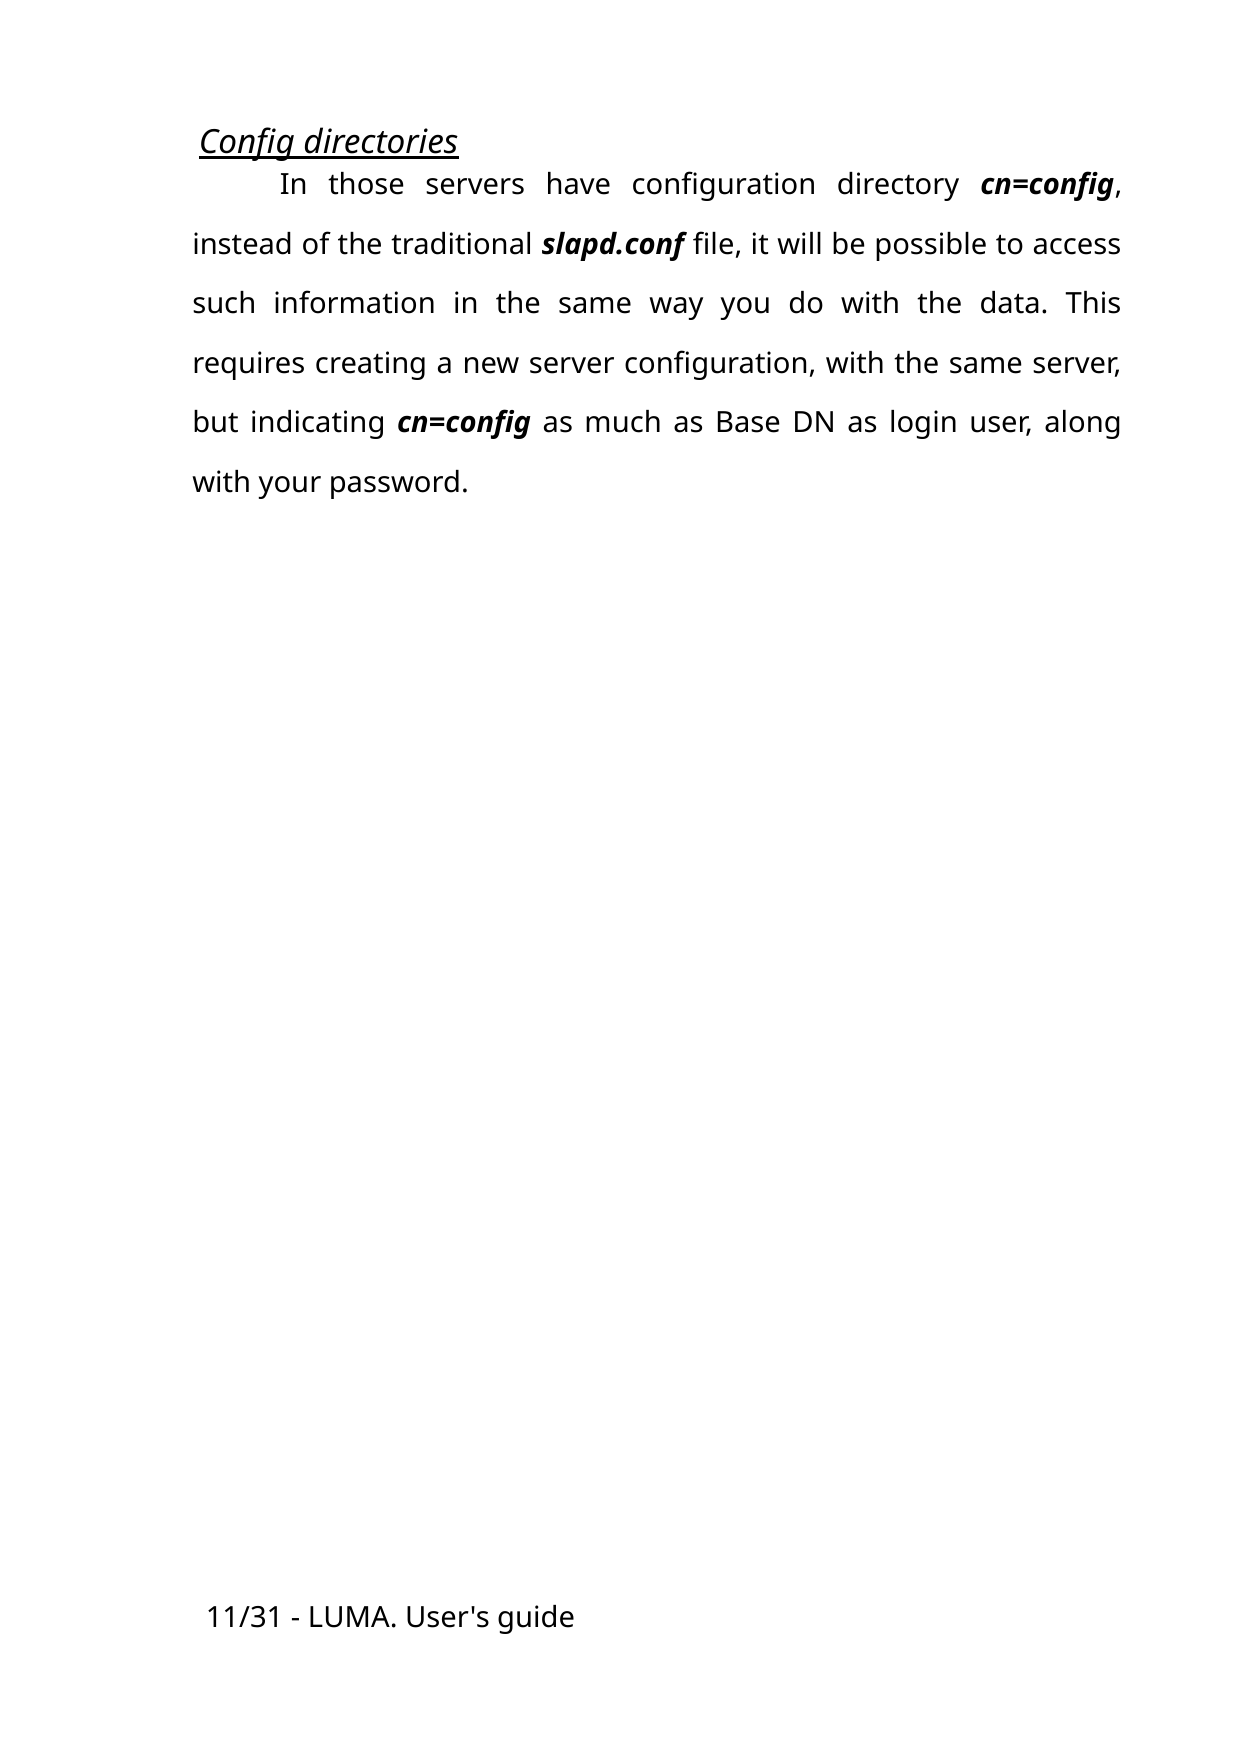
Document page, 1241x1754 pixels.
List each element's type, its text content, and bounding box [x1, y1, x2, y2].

text In those servers have configuration directory cn=config, instead of the traditional slapd.conf file, it will be possible to access such information in the same way you do with the data. This requires creating a new server configuration, with the same server, but indicating cn=config as much as Base DN as login user, along with your password. [192, 163, 1122, 501]
subtitle Config directories [163, 118, 1122, 163]
